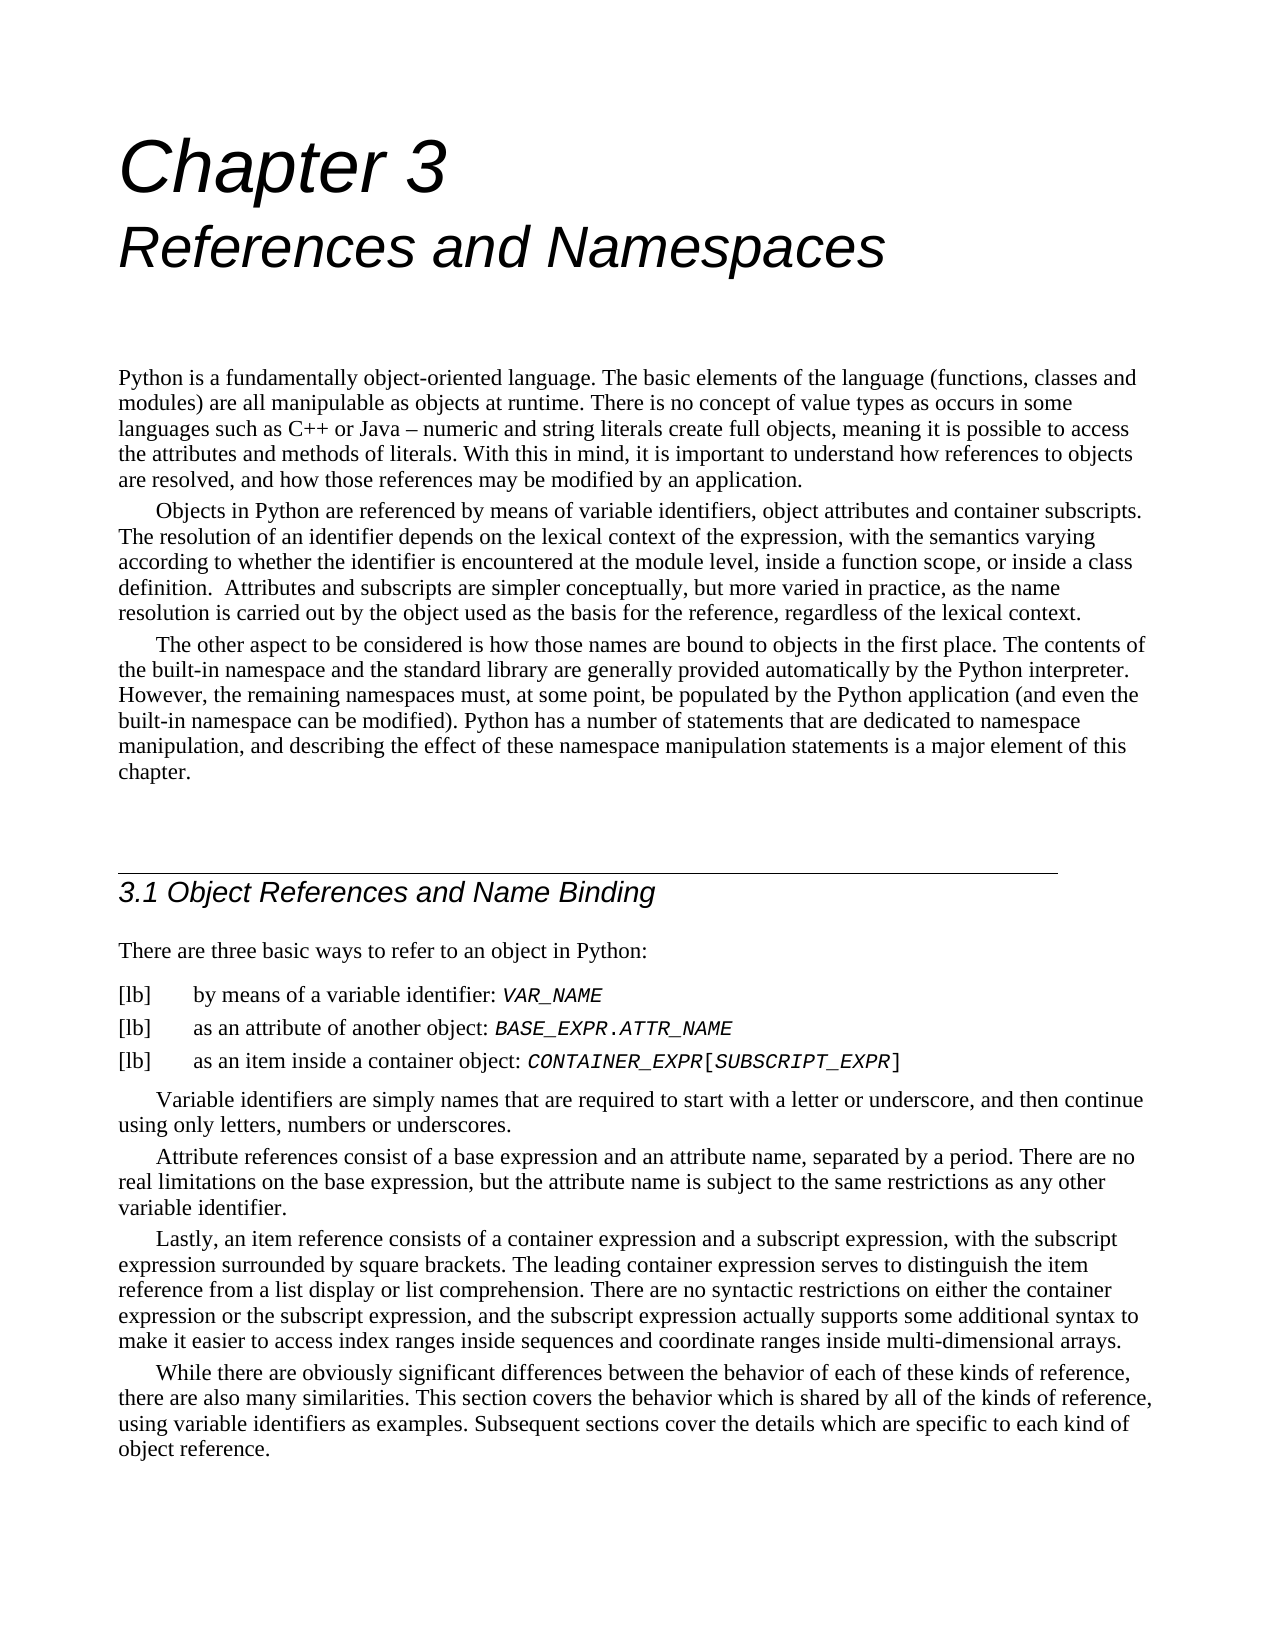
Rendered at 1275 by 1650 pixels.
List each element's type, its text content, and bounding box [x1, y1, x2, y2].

text References and Namespaces [118, 214, 1082, 279]
text Lastly, an item reference consists of a container expression and a subscript expression, with the subscript expression surrounded by square brackets. The leading container expression serves to distinguish the item reference from a list display or list comprehension. There are no syntactic restrictions on either the container expression or the subscript expression, and the subscript expression actually supports some additional syntax to make it easier to access index ranges inside sequences and coordinate ranges inside multi-dimensional arrays. [118, 1226, 1157, 1353]
subtitle 3.1 Object References and Name Binding [118, 874, 1058, 908]
text [lb] as an attribute of another object: BASE_EXPR.ATTR_NAME [118, 1015, 1082, 1041]
text [lb] by means of a variable identifier: VAR_NAME [118, 982, 1082, 1008]
text Variable identifiers are simply names that are required to start with a letter or underscore, and then continue using only letters, numbers or underscores. [118, 1087, 1157, 1138]
text Attribute references consist of a base expression and an attribute name, separated by a period. There are no real limitations on the base expression, but the attribute name is subject to the same restrictions as any other variable identifier. [118, 1144, 1157, 1220]
text The other aspect to be considered is how those names are bound to objects in the first place. The contents of the built-in namespace and the standard library are generally provided automatically by the Python interpreter. However, the remaining namespaces must, at some point, be populated by the Python application (and even the built-in namespace can be modified). Python has a number of statements that are dedicated to namespace manipulation, and describing the effect of these namespace manipulation statements is a major element of this chapter. [118, 632, 1157, 784]
text While there are obviously significant differences between the behavior of each of these kinds of reference, there are also many similarities. This section covers the behavior which is shared by all of the kinds of reference, using variable identifiers as examples. Subsequent sections cover the details which are specific to each kind of object reference. [118, 1360, 1157, 1461]
text Python is a fundamentally object-oriented language. The basic elements of the language (functions, classes and modules) are all manipulable as objects at runtime. There is no concept of value types as occurs in some languages such as C++ or Java – numeric and string literals create full objects, meaning it is possible to access the attributes and methods of literals. With this in mind, it is important to understand how references to objects are resolved, and how those references may be modified by an application. [118, 365, 1157, 492]
text [lb] as an item inside a container object: CONTAINER_EXPR[SUBSCRIPT_EXPR] [118, 1048, 1082, 1074]
text There are three basic ways to refer to an object in Python: [118, 938, 1157, 963]
subtitle Chapter 3 [118, 124, 932, 208]
text Objects in Python are referenced by means of variable identifiers, object attributes and container subscripts. The resolution of an identifier depends on the lexical context of the expression, with the semantics varying according to whether the identifier is encountered at the module level, inside a function scope, or inside a class definition. Attributes and subscripts are simpler conceptually, but more varied in practice, as the name resolution is carried out by the object used as the basis for the reference, regardless of the lexical context. [118, 498, 1157, 625]
